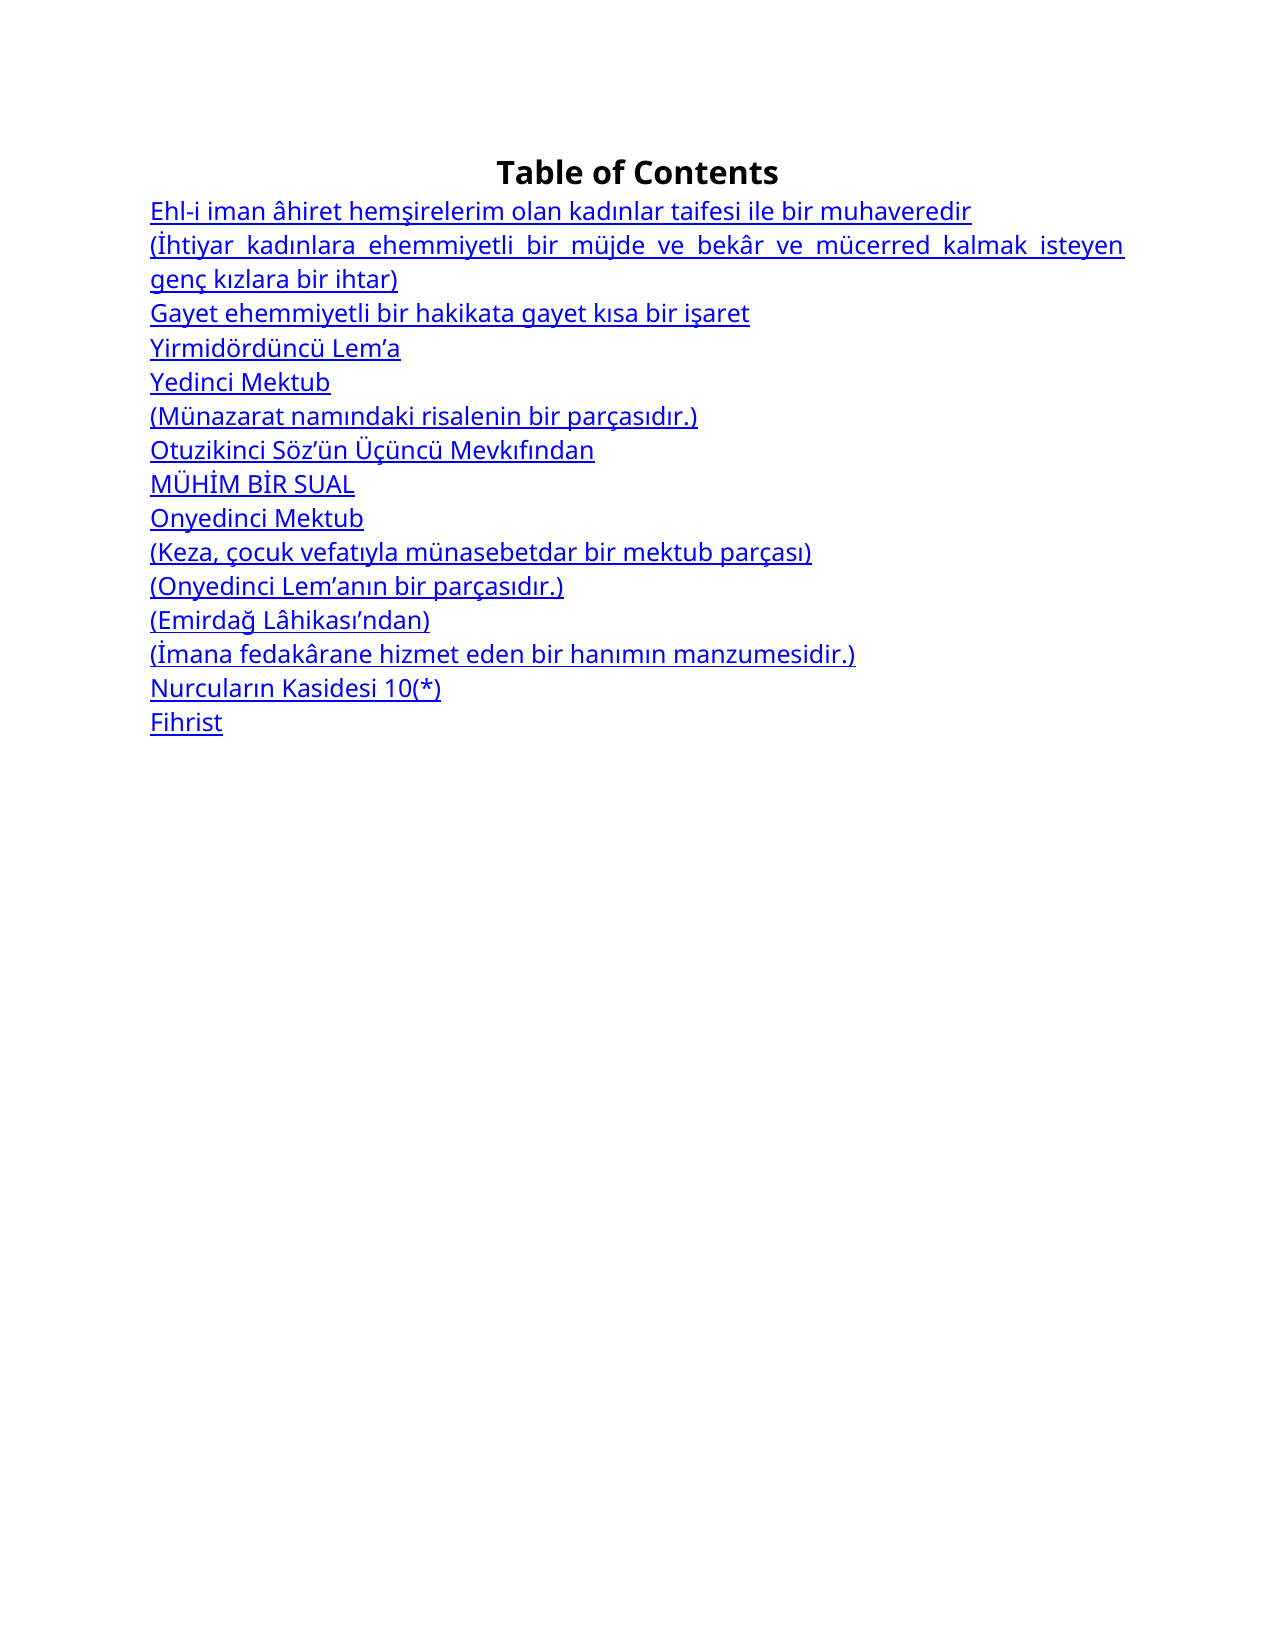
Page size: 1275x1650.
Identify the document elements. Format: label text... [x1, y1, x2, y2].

text Otuzikinci Söz’ün Üçüncü Mevkıfından [150, 432, 1125, 466]
subtitle Table of Contents [150, 150, 1125, 194]
text (İhtiyar kadınlara ehemmiyetli bir müjde ve bekâr ve mücerred kalmak isteyen [150, 228, 1125, 257]
text (Keza, çocuk vefatıyla münasebetdar bir mektub parçası) [150, 534, 1125, 569]
text (Onyedinci Lem’anın bir parçasıdır.) [150, 569, 1125, 603]
text Yirmidördüncü Lem’a [150, 330, 1125, 364]
text Yedinci Mektub [150, 364, 1125, 398]
text Fihrist [150, 705, 1125, 739]
text Ehl-i iman âhiret hemşirelerim olan kadınlar taifesi ile bir muhaveredir [150, 194, 1125, 228]
text Onyedinci Mektub [150, 501, 1125, 534]
text (İmana fedakârane hizmet eden bir hanımın manzumesidir.) [150, 637, 1125, 671]
text Gayet ehemmiyetli bir hakikata gayet kısa bir işaret [150, 296, 1125, 330]
text MÜHİM BİR SUAL [150, 466, 1125, 501]
text genç kızlara bir ihtar) [150, 259, 1125, 296]
text Nurcuların Kasidesi 10(*) [150, 671, 1125, 705]
text (Münazarat namındaki risalenin bir parçasıdır.) [150, 398, 1125, 432]
text (Emirdağ Lâhikası’ndan) [150, 603, 1125, 637]
